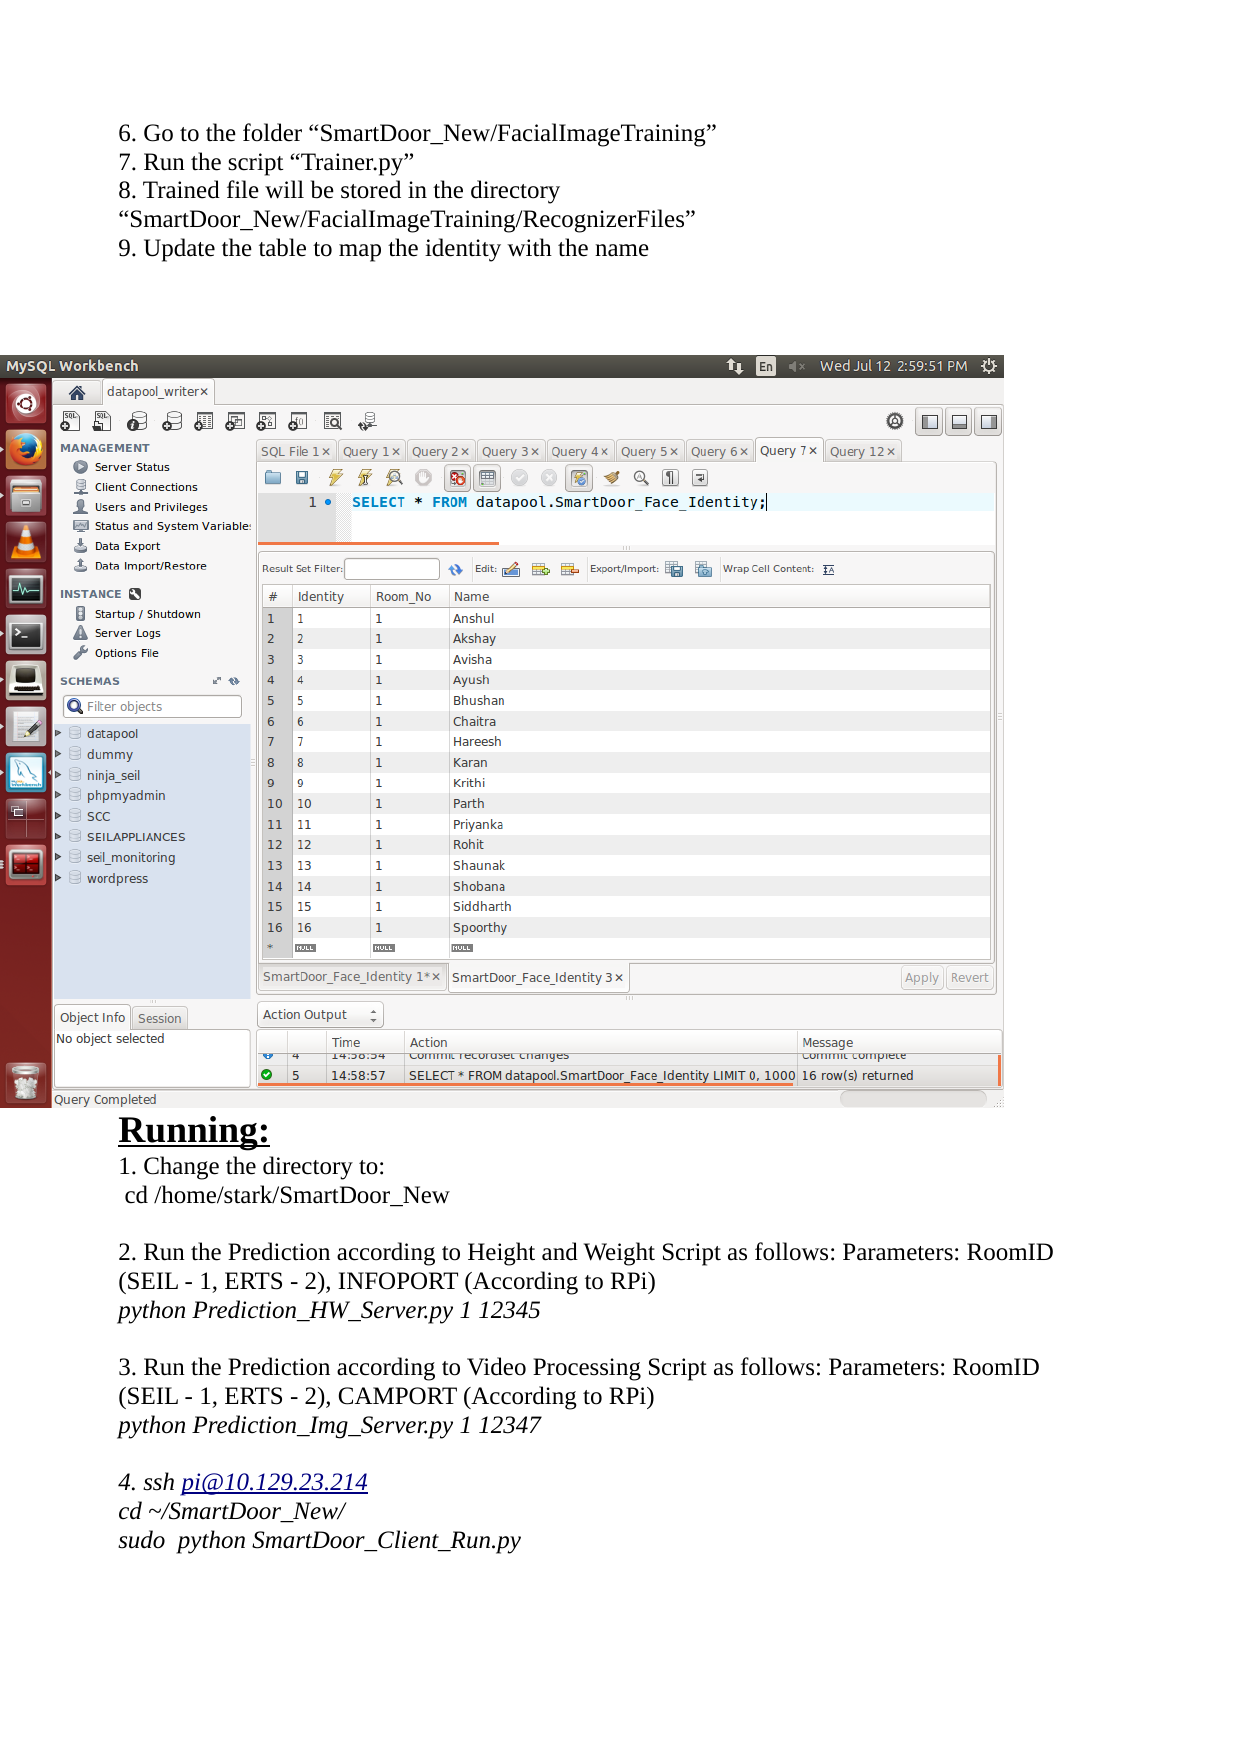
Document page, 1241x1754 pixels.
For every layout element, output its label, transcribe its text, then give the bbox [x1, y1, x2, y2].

text python Prediction_Img_Server.py 1 12347 [118, 1410, 1122, 1438]
text sudo python SmartDoor_Client_Run.py [118, 1525, 1122, 1553]
text (SEIL - 1, ERTS - 2), INFOPORT (According to RPi) [118, 1266, 1122, 1295]
text 7. Run the script “Trainer.py” [118, 147, 1122, 176]
text cd ~/SmartDoor_New/ [118, 1496, 1122, 1525]
text 2. Run the Prediction according to Height and Weight Script as follows: Parameters: RoomID [118, 1237, 1122, 1266]
text 1. Change the directory to: [118, 1151, 1122, 1180]
text 9. Update the table to map the identity with the name [118, 233, 1122, 262]
text Running: [118, 406, 1122, 1151]
text 4. ssh pi@10.129.23.214 [118, 1467, 1122, 1496]
text 6. Go to the folder “SmartDoor_New/FacialImageTraining” [118, 118, 1122, 147]
text (SEIL - 1, ERTS - 2), CAMPORT (According to RPi) [118, 1381, 1122, 1410]
text python Prediction_HW_Server.py 1 12345 [118, 1295, 1122, 1323]
picture [0, 355, 1004, 1108]
text 8. Trained file will be stored in the directory “SmartDoor_New/FacialImageTraining/RecognizerFiles” [118, 176, 1122, 233]
text cd /home/stark/SmartDoor_New [118, 1180, 1122, 1208]
text 3. Run the Prediction according to Video Processing Script as follows: Parameters: RoomID [118, 1352, 1122, 1381]
